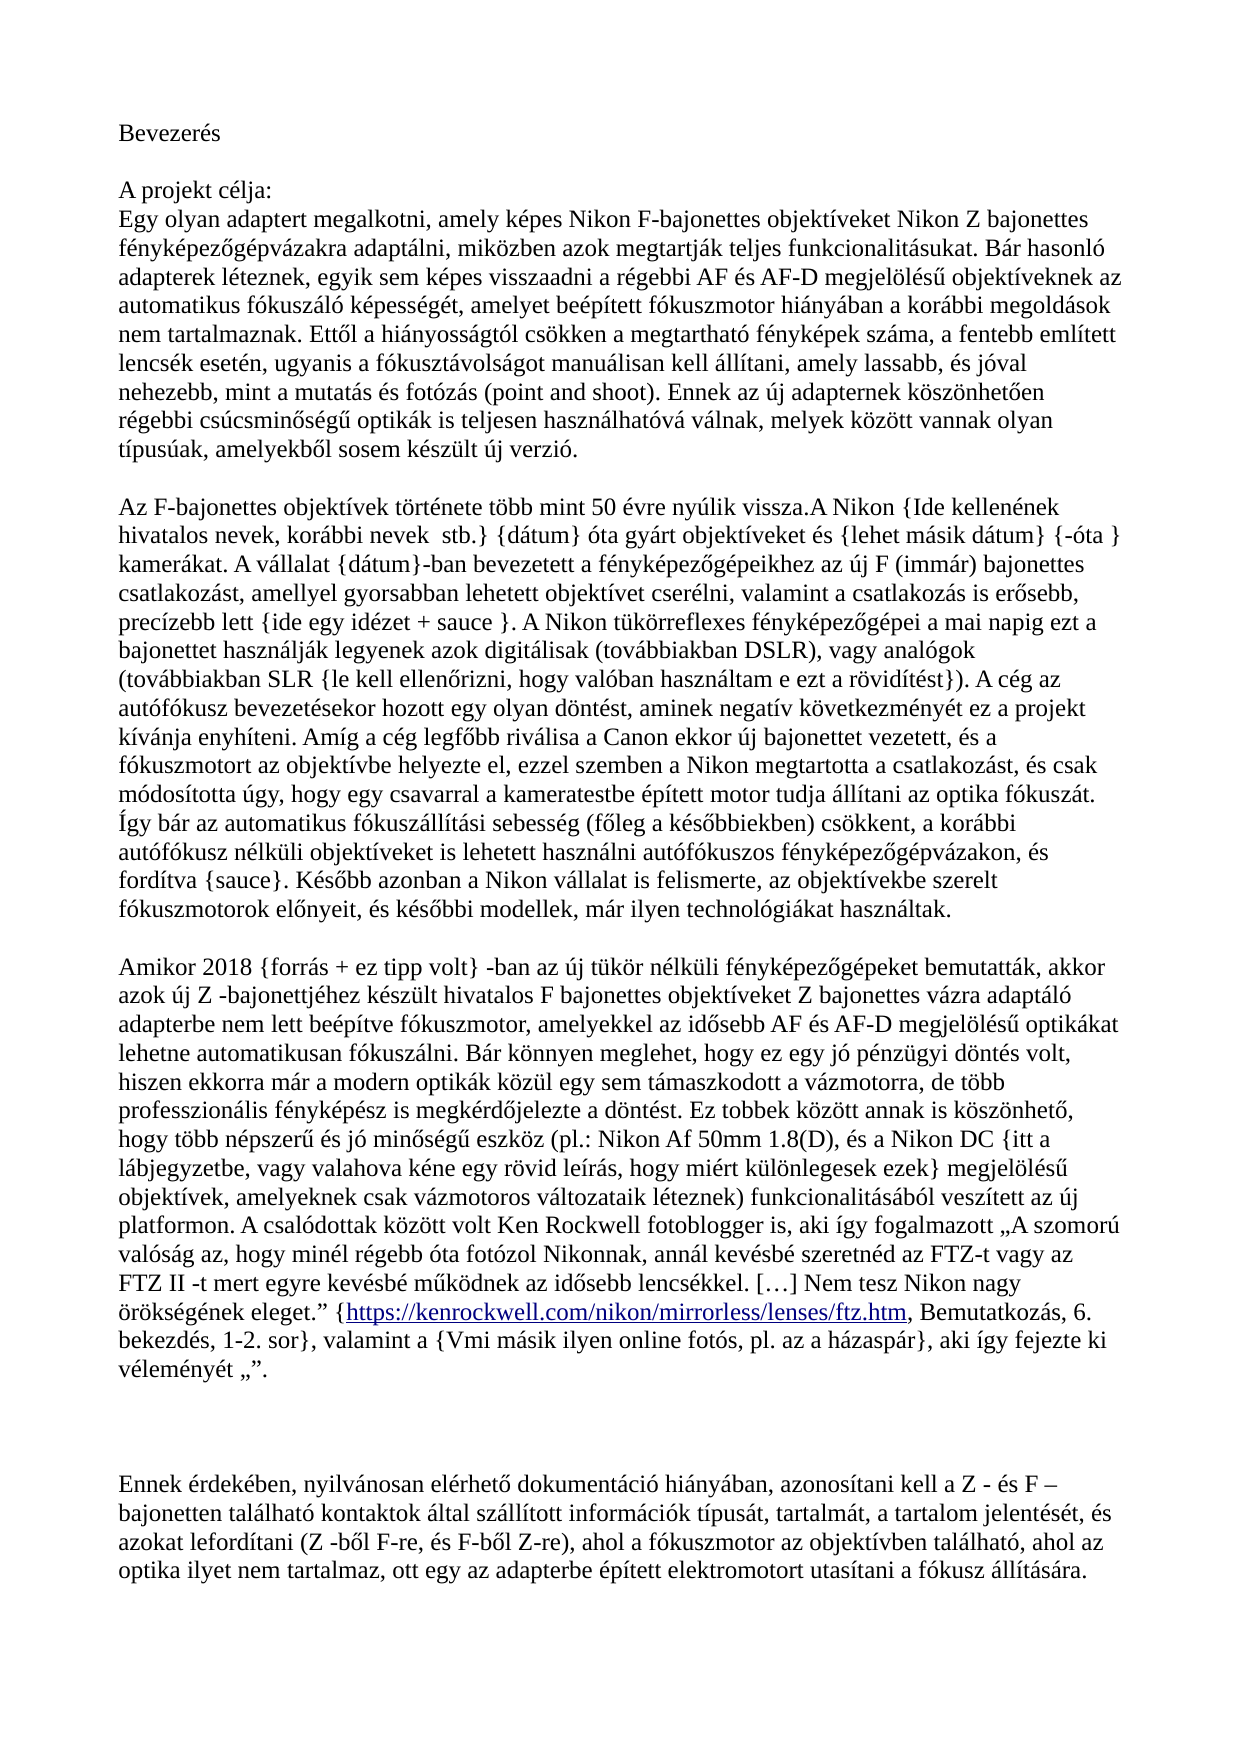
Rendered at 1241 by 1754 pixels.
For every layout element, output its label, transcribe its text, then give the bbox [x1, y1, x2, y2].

text Ennek érdekében, nyilvánosan elérhető dokumentáció hiányában, azonosítani kell a Z - és F – bajonetten található kontaktok által szállított információk típusát, tartalmát, a tartalom jelentését, és azokat lefordítani (Z -ből F-re, és F-ből Z-re), ahol a fókuszmotor az objektívben található, ahol az optika ilyet nem tartalmaz, ott egy az adapterbe épített elektromotort utasítani a fókusz állítására. [118, 1469, 1122, 1584]
text Az F-bajonettes objektívek története több mint 50 évre nyúlik vissza.A Nikon {Ide kellenének hivatalos nevek, korábbi nevek stb.} {dátum} óta gyárt objektíveket és {lehet másik dátum} {-óta } kamerákat. A vállalat {dátum}-ban bevezetett a fényképezőgépeikhez az új F (immár) bajonettes csatlakozást, amellyel gyorsabban lehetett objektívet cserélni, valamint a csatlakozás is erősebb, precízebb lett {ide egy idézet + sauce }. A Nikon tükörreflexes fényképezőgépei a mai napig ezt a bajonettet használják legyenek azok digitálisak (továbbiakban DSLR), vagy analógok (továbbiakban SLR {le kell ellenőrizni, hogy valóban használtam e ezt a rövidítést}). A cég az autófókusz bevezetésekor hozott egy olyan döntést, aminek negatív következményét ez a projekt kívánja enyhíteni. Amíg a cég legfőbb riválisa a Canon ekkor új bajonettet vezetett, és a fókuszmotort az objektívbe helyezte el, ezzel szemben a Nikon megtartotta a csatlakozást, és csak módosította úgy, hogy egy csavarral a kameratestbe épített motor tudja állítani az optika fókuszát. Így bár az automatikus fókuszállítási sebesség (főleg a későbbiekben) csökkent, a korábbi autófókusz nélküli objektíveket is lehetett használni autófókuszos fényképezőgépvázakon, és fordítva {sauce}. Később azonban a Nikon vállalat is felismerte, az objektívekbe szerelt fókuszmotorok előnyeit, és későbbi modellek, már ilyen technológiákat használtak. [118, 492, 1122, 923]
text A projekt célja: [118, 176, 1122, 204]
text Egy olyan adaptert megalkotni, amely képes Nikon F-bajonettes objektíveket Nikon Z bajonettes fényképezőgépvázakra adaptálni, miközben azok megtartják teljes funkcionalitásukat. Bár hasonló adapterek léteznek, egyik sem képes visszaadni a régebbi AF és AF-D megjelölésű objektíveknek az automatikus fókuszáló képességét, amelyet beépített fókuszmotor hiányában a korábbi megoldások nem tartalmaznak. Ettől a hiányosságtól csökken a megtartható fényképek száma, a fentebb említett lencsék esetén, ugyanis a fókusztávolságot manuálisan kell állítani, amely lassabb, és jóval nehezebb, mint a mutatás és fotózás (point and shoot). Ennek az új adapternek köszönhetően régebbi csúcsminőségű optikák is teljesen használhatóvá válnak, melyek között vannak olyan típusúak, amelyekből sosem készült új verzió. [118, 204, 1122, 463]
text Amikor 2018 {forrás + ez tipp volt} -ban az új tükör nélküli fényképezőgépeket bemutatták, akkor azok új Z -bajonettjéhez készült hivatalos F bajonettes objektíveket Z bajonettes vázra adaptáló adapterbe nem lett beépítve fókuszmotor, amelyekkel az idősebb AF és AF-D megjelölésű optikákat lehetne automatikusan fókuszálni. Bár könnyen meglehet, hogy ez egy jó pénzügyi döntés volt, hiszen ekkorra már a modern optikák közül egy sem támaszkodott a vázmotorra, de több professzionális fényképész is megkérdőjelezte a döntést. Ez tobbek között annak is köszönhető, hogy több népszerű és jó minőségű eszköz (pl.: Nikon Af 50mm 1.8(D), és a Nikon DC {itt a lábjegyzetbe, vagy valahova kéne egy rövid leírás, hogy miért különlegesek ezek} megjelölésű objektívek, amelyeknek csak vázmotoros változataik léteznek) funkcionalitásából veszített az új platformon. A csalódottak között volt Ken Rockwell fotoblogger is, aki így fogalmazott „A szomorú valóság az, hogy minél régebb óta fotózol Nikonnak, annál kevésbé szeretnéd az FTZ-t vagy az FTZ II -t mert egyre kevésbé működnek az idősebb lencsékkel. […] Nem tesz Nikon nagy örökségének eleget.” {https://kenrockwell.com/nikon/mirrorless/lenses/ftz.htm, Bemutatkozás, 6. bekezdés, 1-2. sor}, valamint a {Vmi másik ilyen online fotós, pl. az a házaspár}, aki így fejezte ki véleményét „”. [118, 952, 1122, 1383]
text Bevezerés [118, 118, 1122, 147]
